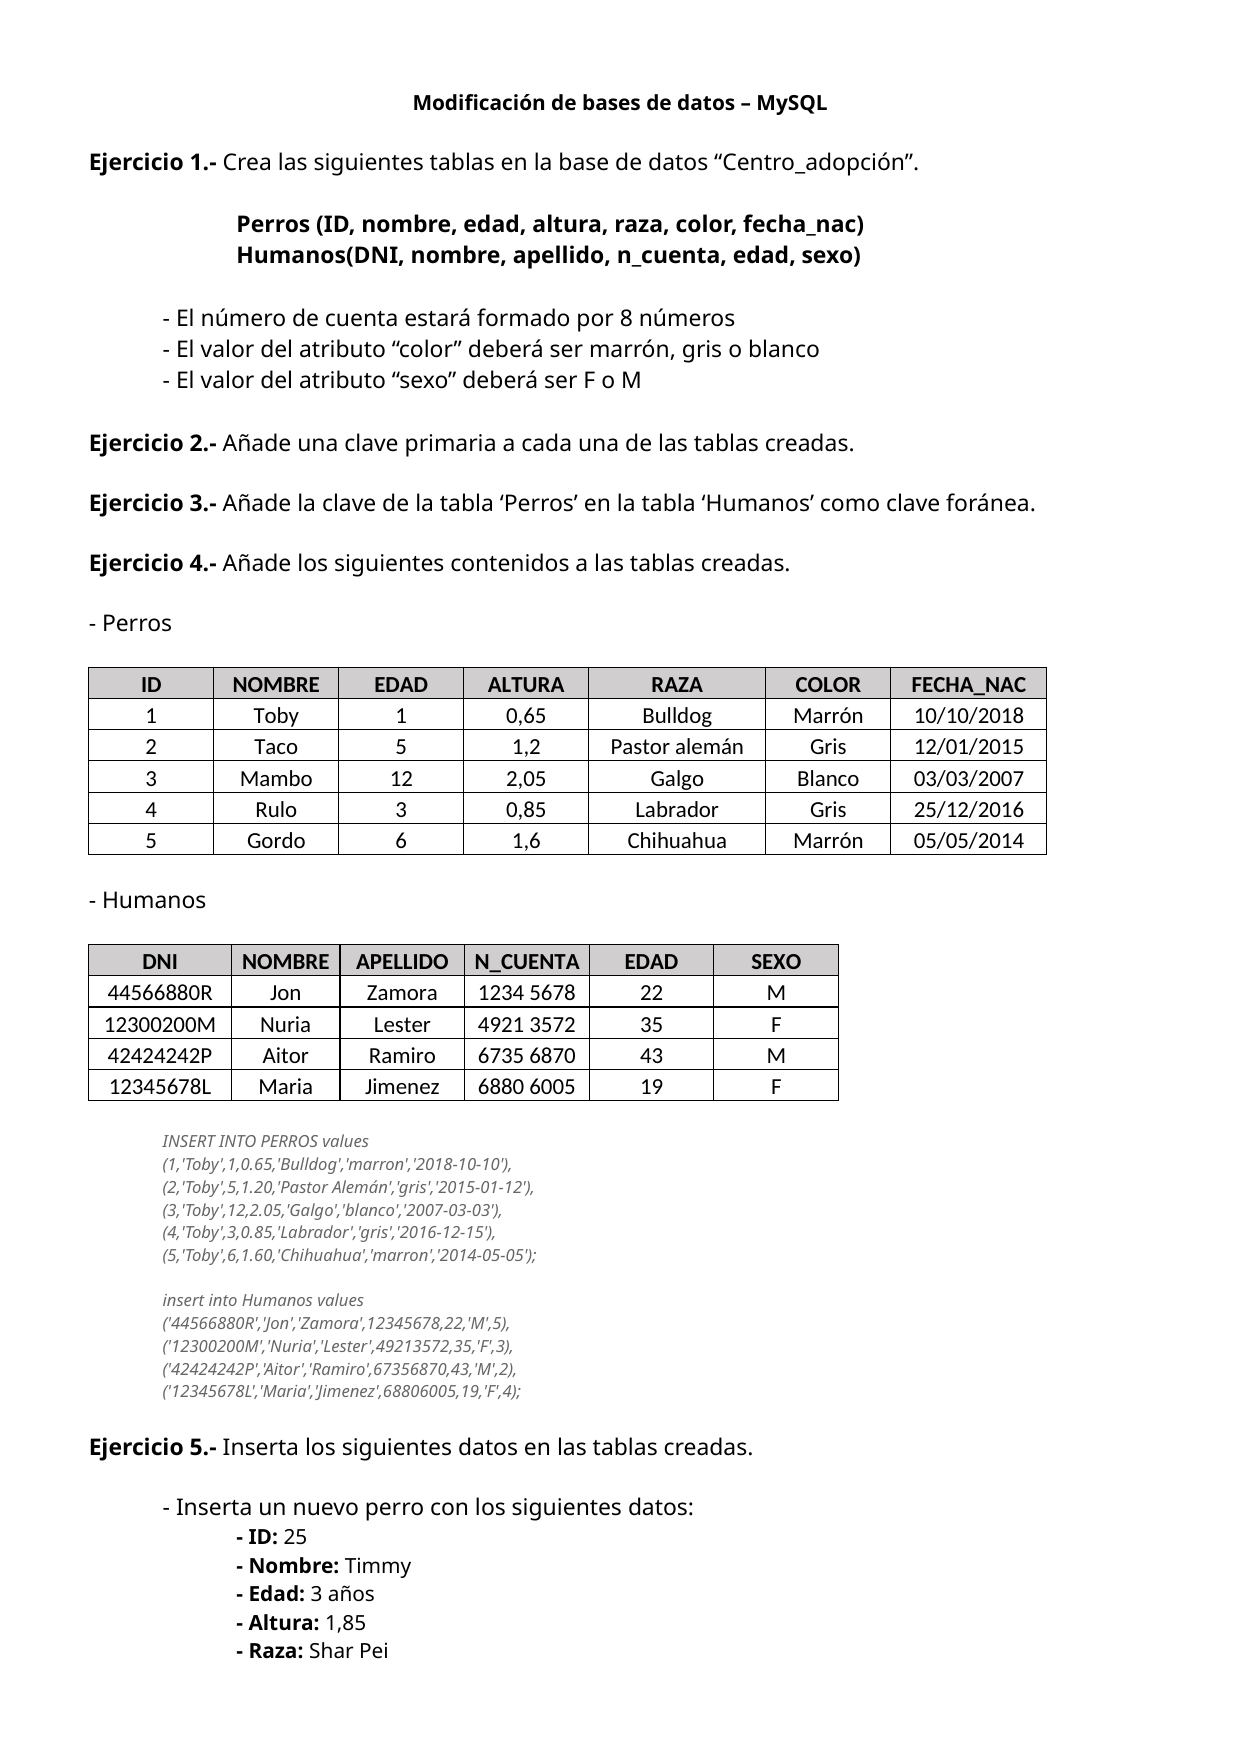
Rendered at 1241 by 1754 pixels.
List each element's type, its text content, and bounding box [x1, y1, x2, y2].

table_header ID [89, 668, 213, 698]
table_cell 05/05/2014 [891, 824, 1046, 854]
table_cell Chihuahua [589, 824, 765, 854]
table_cell 12 [339, 761, 463, 792]
table_cell 0,85 [464, 793, 588, 823]
text Modificación de bases de datos – MySQL [88, 88, 1152, 117]
table_cell Jon [232, 976, 339, 1006]
table_cell 44566880R [89, 976, 231, 1006]
table_cell 1,6 [464, 824, 588, 854]
table_cell 6735 6870 [465, 1039, 589, 1069]
text - Humanos [88, 884, 1152, 915]
table_cell Gris [766, 793, 890, 823]
table_header RAZA [589, 668, 765, 698]
table_cell Maria [232, 1070, 339, 1100]
text - Nombre: Timmy [236, 1551, 1152, 1579]
table_cell 1 [339, 699, 463, 729]
table_cell Ramiro [341, 1039, 464, 1069]
table_cell F [714, 1070, 838, 1100]
table_header SEXO [714, 945, 838, 975]
table_cell 25/12/2016 [891, 793, 1046, 823]
table_cell 12345678L [89, 1070, 231, 1100]
table_header ALTURA [464, 668, 588, 698]
table_cell 12300200M [89, 1008, 231, 1038]
table_cell 5 [89, 824, 213, 854]
text Humanos(DNI, nombre, apellido, n_cuenta, edad, sexo) [88, 239, 1152, 270]
table_header DNI [89, 945, 231, 975]
text Ejercicio 3.- Añade la clave de la tabla ‘Perros’ en la tabla ‘Humanos’ como clave foránea. [88, 487, 1152, 518]
table_cell 1,2 [464, 730, 588, 760]
table_cell Aitor [232, 1039, 339, 1069]
table_cell 4 [89, 793, 213, 823]
table_cell Gris [766, 730, 890, 760]
text - Raza: Shar Pei [236, 1636, 1152, 1665]
table_cell 6880 6005 [465, 1070, 589, 1100]
table_cell Marrón [766, 699, 890, 729]
table_cell Jimenez [341, 1070, 464, 1100]
table_cell Marrón [766, 824, 890, 854]
text - Inserta un nuevo perro con los siguientes datos: [88, 1491, 1152, 1522]
table_cell Rulo [214, 793, 338, 823]
table_cell 3 [339, 793, 463, 823]
text - El valor del atributo “color” deberá ser marrón, gris o blanco [88, 333, 1152, 364]
table_header NOMBRE [214, 668, 338, 698]
text - Perros [88, 607, 1152, 638]
table_cell 1234 5678 [465, 976, 589, 1006]
table_cell 19 [590, 1070, 713, 1100]
table_cell 03/03/2007 [891, 761, 1046, 792]
table_header EDAD [590, 945, 713, 975]
table_cell 5 [339, 730, 463, 760]
table_cell 22 [590, 976, 713, 1006]
table_cell Nuria [232, 1008, 339, 1038]
table_cell 1 [89, 699, 213, 729]
text - El valor del atributo “sexo” deberá ser F o M [88, 364, 1152, 395]
table_cell Blanco [766, 761, 890, 792]
table_cell Bulldog [589, 699, 765, 729]
table_header FECHA_NAC [891, 668, 1046, 698]
table_cell 4921 3572 [465, 1008, 589, 1038]
text Ejercicio 4.- Añade los siguientes contenidos a las tablas creadas. [88, 547, 1152, 578]
table_cell Taco [214, 730, 338, 760]
table_cell Pastor alemán [589, 730, 765, 760]
table_cell 2 [89, 730, 213, 760]
text Ejercicio 1.- Crea las siguientes tablas en la base de datos “Centro_adopción”. [88, 145, 1152, 177]
text Ejercicio 2.- Añade una clave primaria a cada una de las tablas creadas. [88, 427, 1152, 458]
table_cell Toby [214, 699, 338, 729]
text - Altura: 1,85 [236, 1608, 1152, 1636]
table_cell Lester [341, 1008, 464, 1038]
table_cell 2,05 [464, 761, 588, 792]
text - Edad: 3 años [236, 1579, 1152, 1608]
table_cell M [714, 976, 838, 1006]
table_cell 12/01/2015 [891, 730, 1046, 760]
text INSERT INTO PERROS values (1,'Toby',1,0.65,'Bulldog','marron','2018-10-10'), (2,'Toby',5,1.20,'Pastor Alemán','gris','2015-01-12'), (3,'Toby',12,2.05,'Galgo','blanco','2007-03-03'), (4,'Toby',3,0.85,'Labrador','gris','2016-12-15'), (5,'Toby',6,1.60,'Chihuahua','marron','2014-05-05'); insert into Humanos values ('44566880R','Jon','Zamora',12345678,22,'M',5), ('12300200M','Nuria','Lester',49213572,35,'F',3), ('42424242P','Aitor','Ramiro',67356870,43,'M',2), ('12345678L','Maria','Jimenez',68806005,19,'F',4); [162, 1130, 1152, 1402]
table_cell 42424242P [89, 1039, 231, 1069]
text Ejercicio 5.- Inserta los siguientes datos en las tablas creadas. [88, 1431, 1152, 1462]
table_cell 43 [590, 1039, 713, 1069]
table_cell M [714, 1039, 838, 1069]
table_cell 0,65 [464, 699, 588, 729]
table_cell 3 [89, 761, 213, 792]
table_header NOMBRE [232, 945, 339, 975]
text - El número de cuenta estará formado por 8 números [88, 302, 1152, 333]
table_header APELLIDO [341, 945, 464, 975]
table_cell Gordo [214, 824, 338, 854]
table_cell Labrador [589, 793, 765, 823]
table_header COLOR [766, 668, 890, 698]
table_header EDAD [339, 668, 463, 698]
table_header N_CUENTA [465, 945, 589, 975]
table_cell 6 [339, 824, 463, 854]
text Perros (ID, nombre, edad, altura, raza, color, fecha_nac) [88, 208, 1152, 239]
table_cell Galgo [589, 761, 765, 792]
table_cell Zamora [341, 976, 464, 1006]
text - ID: 25 [236, 1522, 1152, 1551]
table_cell F [714, 1008, 838, 1038]
table_cell 10/10/2018 [891, 699, 1046, 729]
table_cell 35 [590, 1008, 713, 1038]
table_cell Mambo [214, 761, 338, 792]
